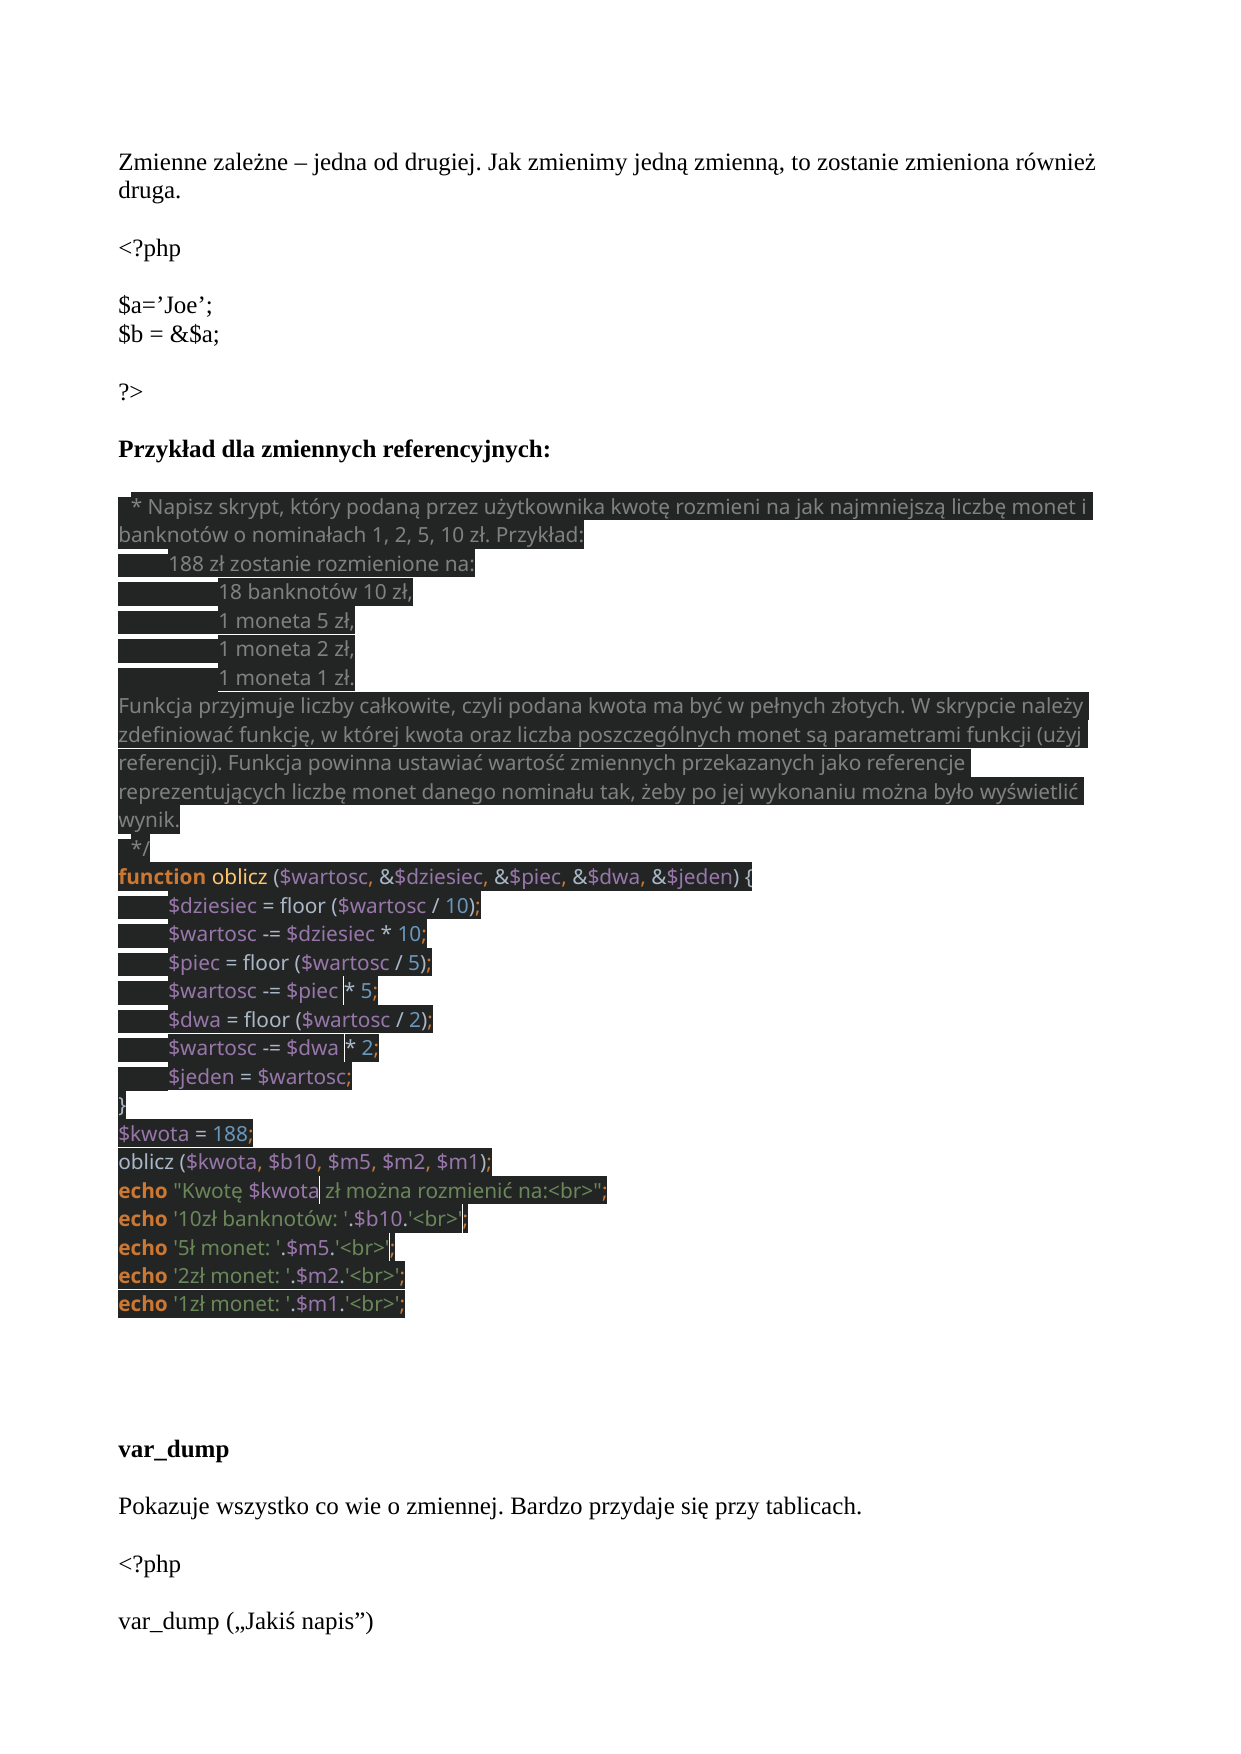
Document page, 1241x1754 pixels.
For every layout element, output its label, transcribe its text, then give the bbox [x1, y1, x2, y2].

text Przykład dla zmiennych referencyjnych: [118, 434, 1122, 463]
text ?> [118, 377, 1122, 406]
text echo '10zł banknotów: '.$b10.'<br>'; [118, 1204, 1122, 1233]
text $kwota = 188; [118, 1119, 1122, 1147]
text $wartosc -= $piec * 5; [118, 976, 1122, 1005]
text Pokazuje wszystko co wie o zmiennej. Bardzo przydaje się przy tablicach. [118, 1491, 1122, 1520]
text echo "Kwotę $kwota zł można rozmienić na:<br>"; [118, 1176, 1122, 1204]
text function oblicz ($wartosc, &$dziesiec, &$piec, &$dwa, &$jeden) { [118, 862, 1122, 891]
text $wartosc -= $dwa * 2; [118, 1033, 1122, 1062]
text $b = &$a; [118, 319, 1122, 348]
text echo '1zł monet: '.$m1.'<br>'; [118, 1289, 1122, 1318]
text * Napisz skrypt, który podaną przez użytkownika kwotę rozmieni na jak najmniejszą liczbę monet i banknotów o nominałach 1, 2, 5, 10 zł. Przykład: [118, 492, 1122, 549]
text 1 moneta 1 zł. [118, 663, 1122, 692]
text $piec = floor ($wartosc / 5); [118, 948, 1122, 976]
text $jeden = $wartosc; [118, 1062, 1122, 1091]
text $wartosc -= $dziesiec * 10; [118, 919, 1122, 948]
text $a=’Joe’; [118, 291, 1122, 319]
text <?php [118, 1549, 1122, 1577]
text 188 zł zostanie rozmienione na: [118, 549, 1122, 577]
text */ [118, 834, 1122, 862]
text var_dump („Jakiś napis”) [118, 1606, 1122, 1635]
text 18 banknotów 10 zł, [118, 577, 1122, 606]
text 1 moneta 2 zł, [118, 634, 1122, 663]
text $dwa = floor ($wartosc / 2); [118, 1005, 1122, 1033]
text <?php [118, 233, 1122, 262]
text Zmienne zależne – jedna od drugiej. Jak zmienimy jedną zmienną, to zostanie zmieniona również druga. [118, 147, 1122, 204]
text var_dump [118, 1434, 1122, 1462]
text oblicz ($kwota, $b10, $m5, $m2, $m1); [118, 1147, 1122, 1176]
text Funkcja przyjmuje liczby całkowite, czyli podana kwota ma być w pełnych złotych. W skrypcie należy zdefiniować funkcję, w której kwota oraz liczba poszczególnych monet są parametrami funkcji (użyj referencji). Funkcja powinna ustawiać wartość zmiennych przekazanych jako referencje reprezentujących liczbę monet danego nominału tak, żeby po jej wykonaniu można było wyświetlić wynik. [118, 692, 1122, 834]
text 1 moneta 5 zł, [118, 606, 1122, 634]
text echo '5ł monet: '.$m5.'<br>'; [118, 1233, 1122, 1261]
text echo '2zł monet: '.$m2.'<br>'; [118, 1261, 1122, 1289]
text $dziesiec = floor ($wartosc / 10); [118, 891, 1122, 919]
text } [118, 1091, 1122, 1119]
